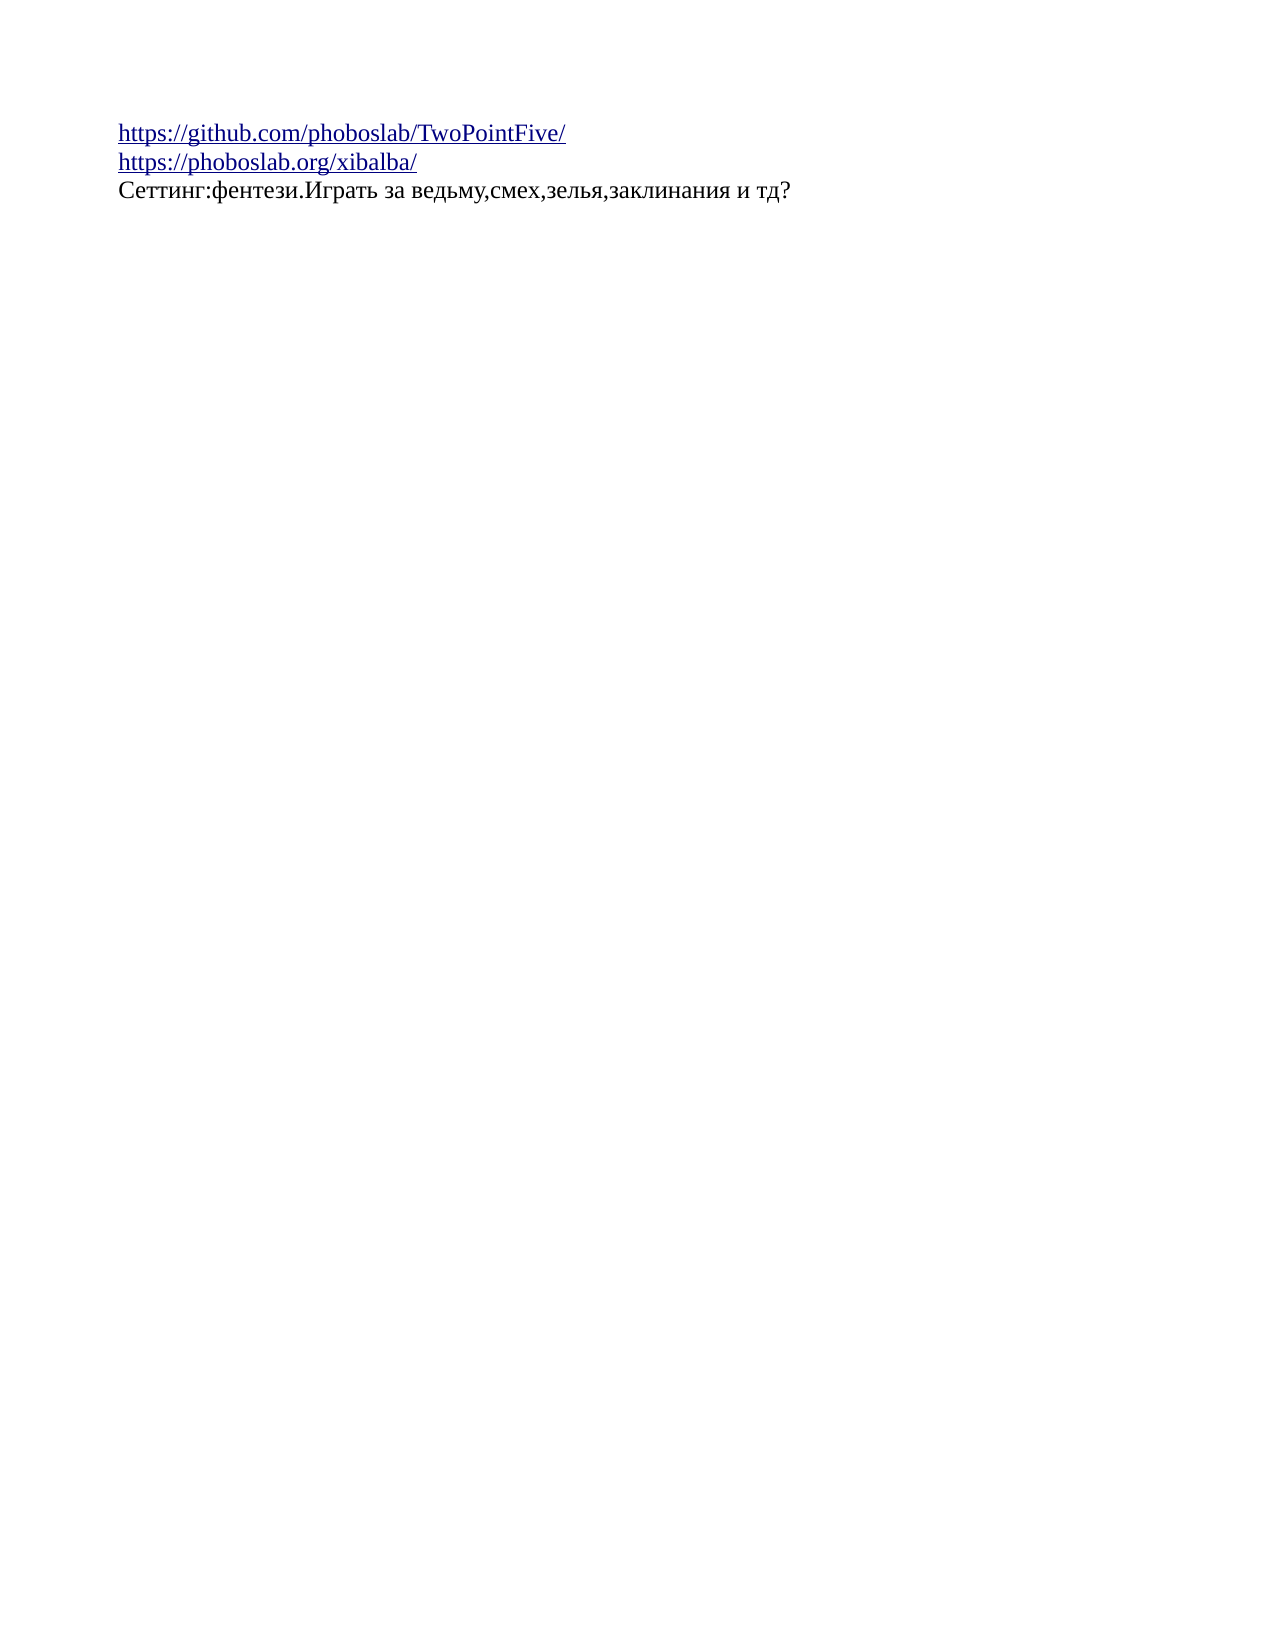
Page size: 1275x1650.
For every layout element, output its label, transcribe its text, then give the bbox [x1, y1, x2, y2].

text https://phoboslab.org/xibalba/ [118, 147, 1157, 176]
text Сеттинг:фентези.Играть за ведьму,смех,зелья,заклинания и тд? [118, 176, 1157, 204]
text https://github.com/phoboslab/TwoPointFive/ [118, 118, 1157, 147]
